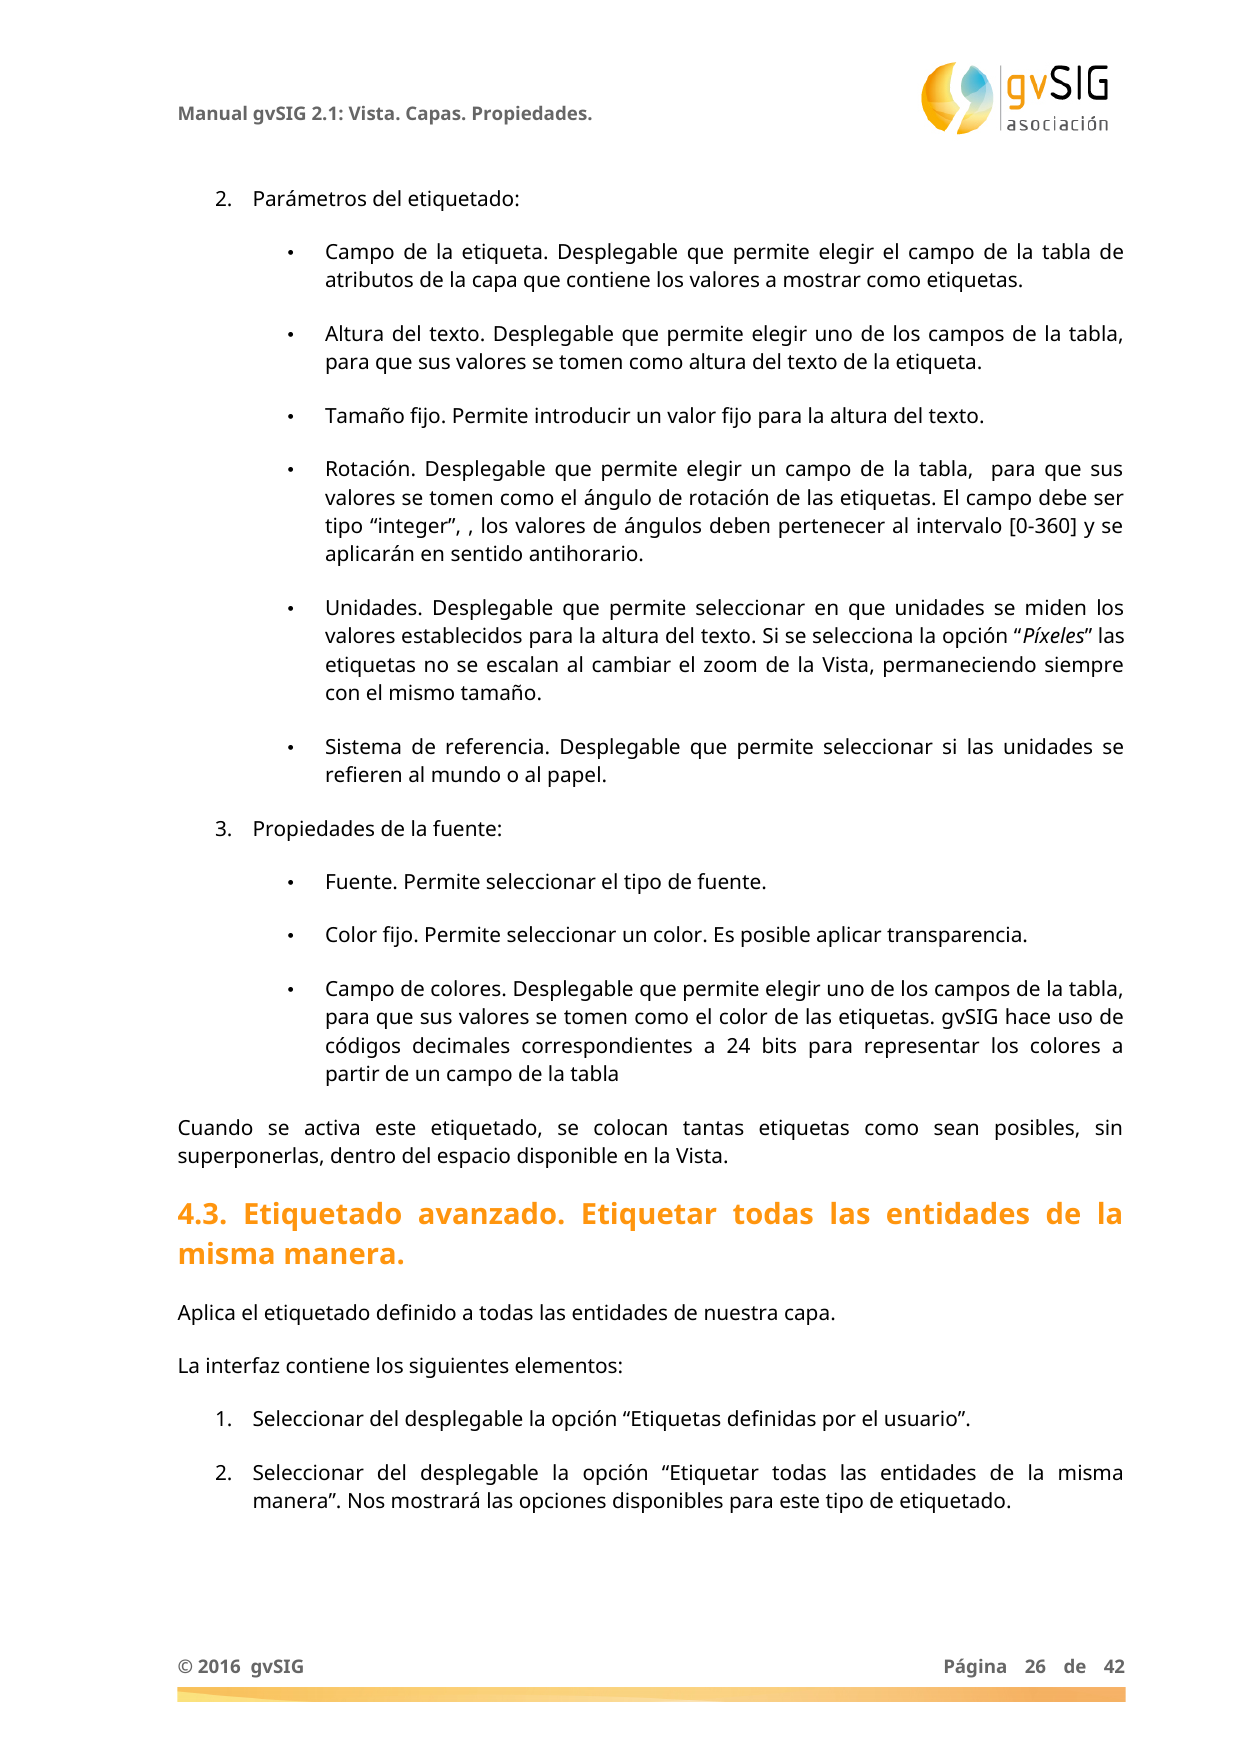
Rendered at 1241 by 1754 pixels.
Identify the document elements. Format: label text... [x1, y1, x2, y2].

list Tamaño fijo. Permite introducir un valor fijo para la altura del texto. [287, 401, 1125, 429]
list Seleccionar del desplegable la opción “Etiquetas definidas por el usuario”. [215, 1404, 1125, 1433]
list Color fijo. Permite seleccionar un color. Es posible aplicar transparencia. [287, 921, 1125, 949]
text La interfaz contiene los siguientes elementos: [177, 1351, 1125, 1379]
picture [177, 1687, 1126, 1702]
list Rotación. Desplegable que permite elegir un campo de la tabla, para que sus valores se tomen como el ángulo de rotación de las etiquetas. El campo debe ser tipo “integer”, , los valores de ángulos deben pertenecer al intervalo [0-360] y se aplicarán en sentido antihorario. [287, 454, 1125, 568]
list Campo de colores. Desplegable que permite elegir uno de los campos de la tabla, para que sus valores se tomen como el color de las etiquetas. gvSIG hace uso de códigos decimales correspondientes a 24 bits para representar los colores a partir de un campo de la tabla [287, 974, 1125, 1088]
picture [902, 47, 1122, 148]
list Unidades. Desplegable que permite seleccionar en que unidades se miden los valores establecidos para la altura del texto. Si se selecciona la opción “Píxeles” las etiquetas no se escalan al cambiar el zoom de la Vista, permaneciendo siempre con el mismo tamaño. [287, 593, 1125, 707]
list Propiedades de la fuente: [215, 814, 1125, 842]
list Seleccionar del desplegable la opción “Etiquetar todas las entidades de la misma manera”. Nos mostrará las opciones disponibles para este tipo de etiquetado. [215, 1458, 1125, 1515]
list Parámetros del etiquetado: [215, 184, 1125, 212]
list Altura del texto. Desplegable que permite elegir uno de los campos de la tabla, para que sus valores se tomen como altura del texto de la etiqueta. [287, 319, 1125, 376]
list Fuente. Permite seleccionar el tipo de fuente. [287, 867, 1125, 896]
list Campo de la etiqueta. Desplegable que permite elegir el campo de la tabla de atributos de la capa que contiene los valores a mostrar como etiquetas. [287, 237, 1125, 294]
subtitle 4.3. Etiquetado avanzado. Etiquetar todas las entidades de la misma manera. [177, 1193, 1125, 1273]
text Aplica el etiquetado definido a todas las entidades de nuestra capa. [177, 1298, 1125, 1326]
text Cuando se activa este etiquetado, se colocan tantas etiquetas como sean posibles, sin superponerlas, dentro del espacio disponible en la Vista. [177, 1113, 1125, 1169]
list Sistema de referencia. Desplegable que permite seleccionar si las unidades se refieren al mundo o al papel. [287, 732, 1125, 789]
